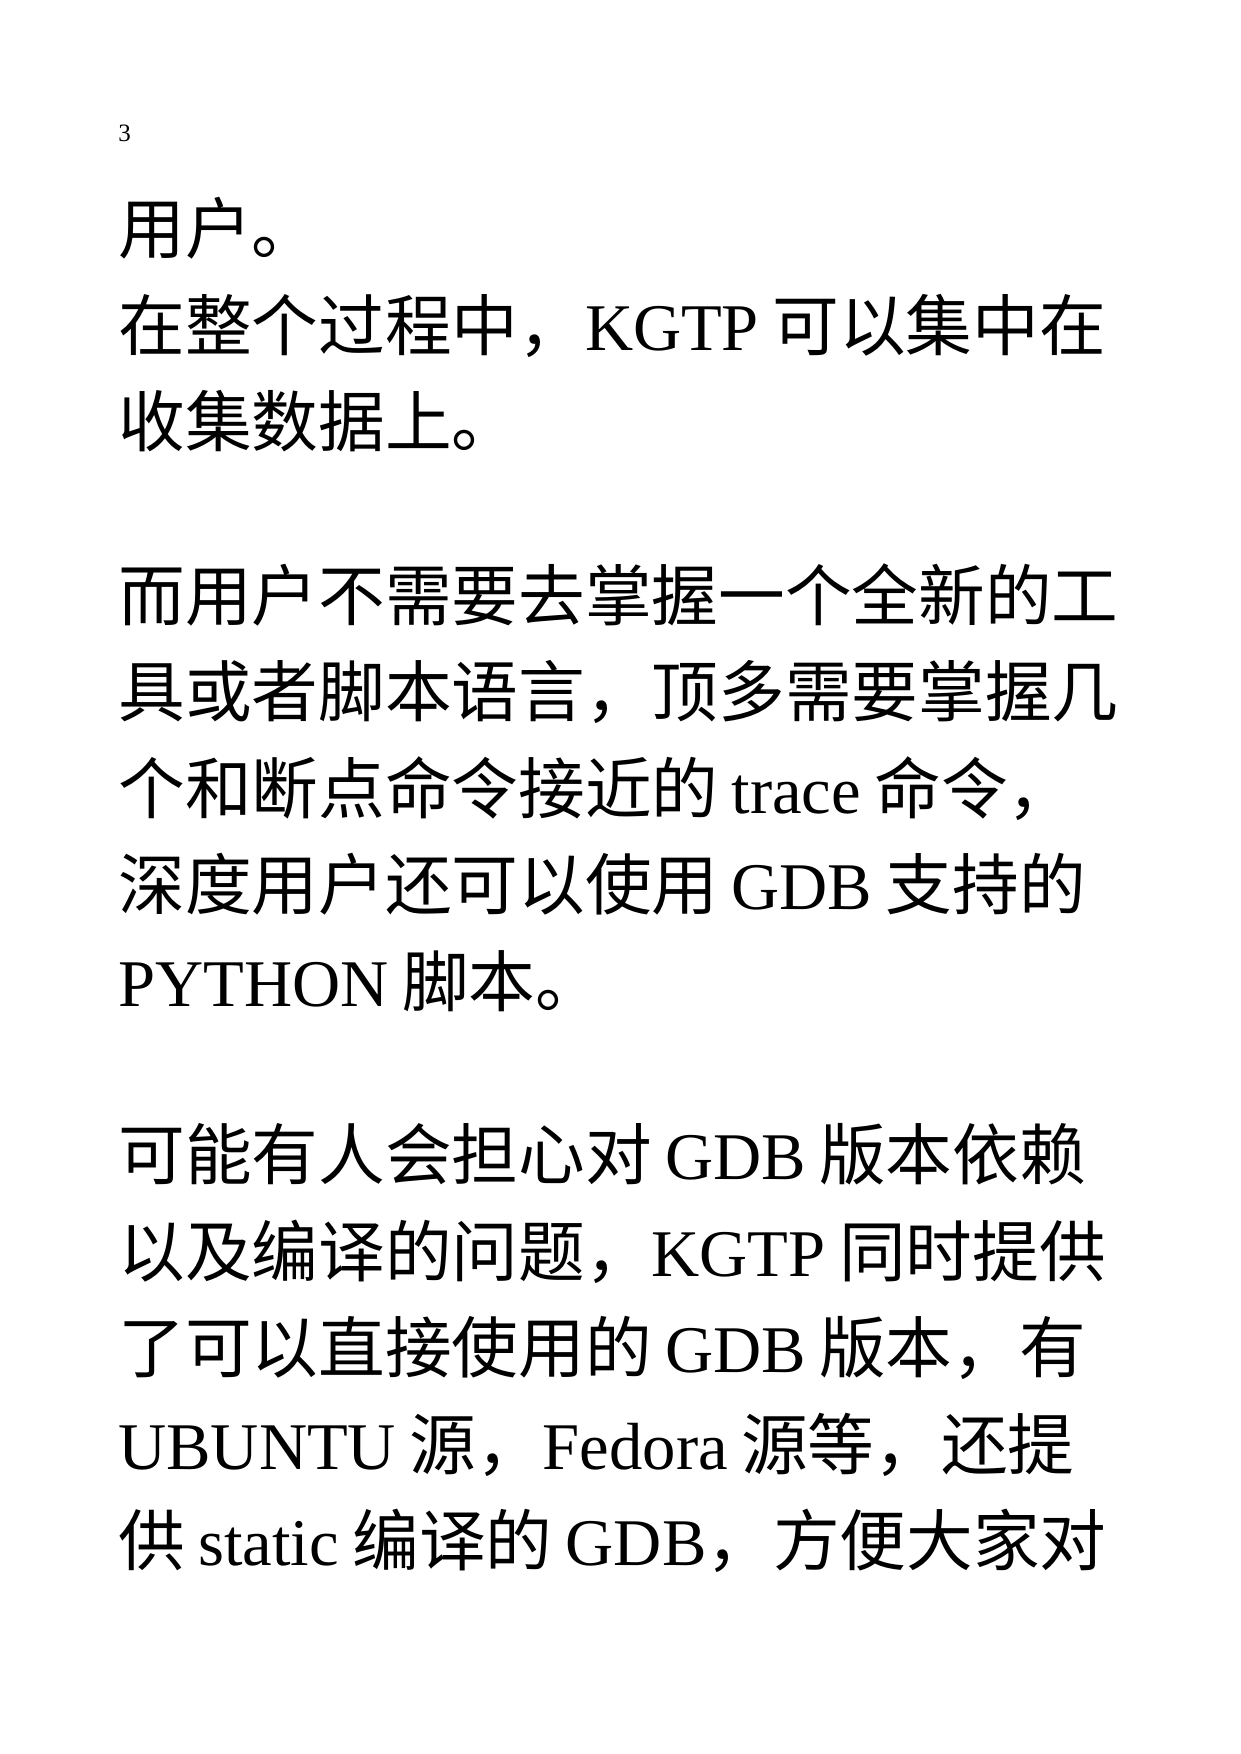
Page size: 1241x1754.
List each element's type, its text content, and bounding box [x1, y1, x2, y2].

text 在整个过程中，KGTP可以集中在收集数据上。 [118, 273, 1122, 466]
text 而用户不需要去掌握一个全新的工具或者脚本语言，顶多需要掌握几个和断点命令接近的trace命令，深度用户还可以使用GDB支持的PYTHON脚本。 [118, 543, 1122, 1026]
text 可能有人会担心对GDB版本依赖以及编译的问题，KGTP同时提供了可以直接使用的GDB版本，有UBUNTU源，Fedora源等，还提供static编译的GDB，方便大家对 [118, 1102, 1122, 1585]
text 用户。 [118, 176, 1122, 273]
